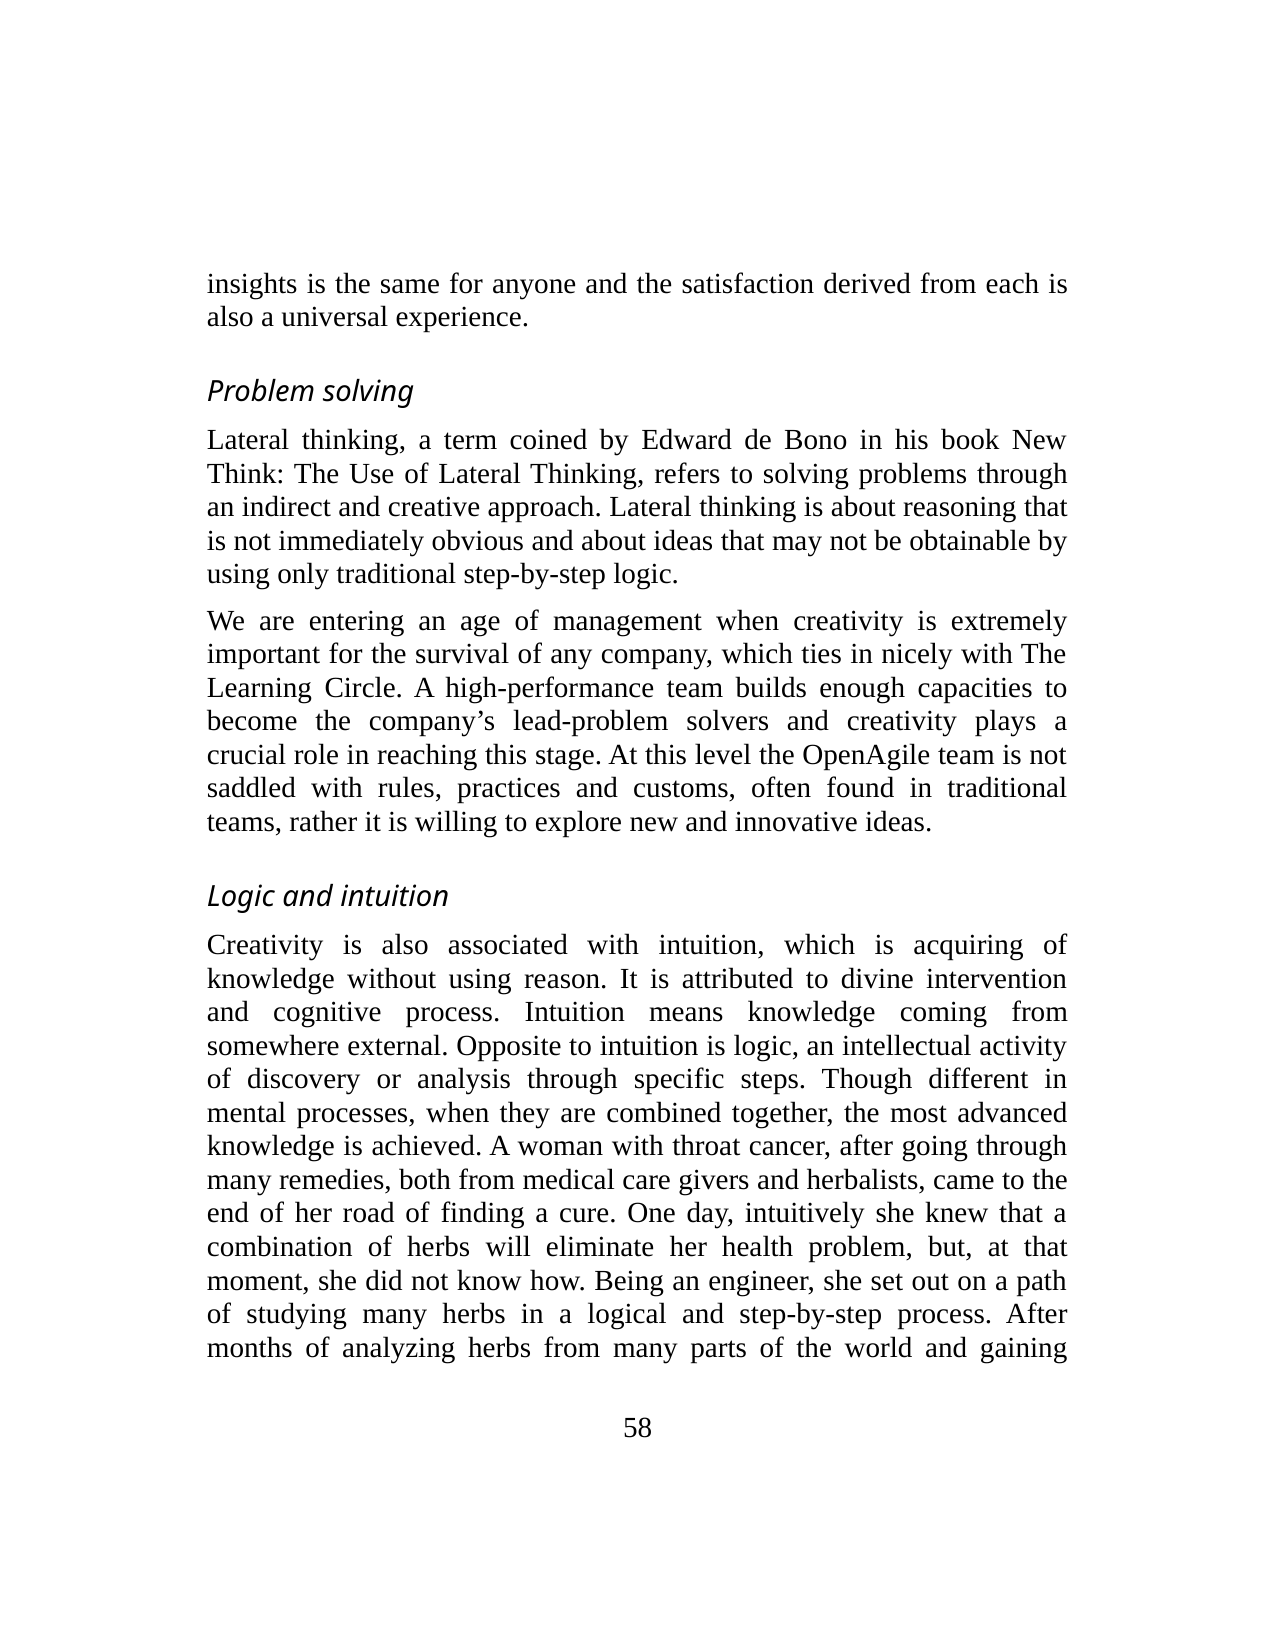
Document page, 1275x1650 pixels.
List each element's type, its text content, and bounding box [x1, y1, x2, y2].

subtitle Logic and intuition [207, 875, 1068, 915]
text insights is the same for anyone and the satisfaction derived from each is also a universal experience. [207, 266, 1068, 333]
text Lateral thinking, a term coined by Edward de Bono in his book New Think: The Use of Lateral Thinking, refers to solving problems through an indirect and creative approach. Lateral thinking is about reasoning that is not immediately obvious and about ideas that may not be obtainable by using only traditional step-by-step logic. [207, 422, 1068, 590]
text Creativity is also associated with intuition, which is acquiring of knowledge without using reason. It is attributed to divine intervention and cognitive process. Intuition means knowledge coming from somewhere external. Opposite to intuition is logic, an intellectual activity of discovery or analysis through specific steps. Though different in mental processes, when they are combined together, the most advanced knowledge is achieved. A woman with throat cancer, after going through many remedies, both from medical care givers and herbalists, came to the end of her road of finding a cure. One day, intuitively she knew that a combination of herbs will eliminate her health problem, but, at that moment, she did not know how. Being an engineer, she set out on a path of studying many herbs in a logical and step-by-step process. After months of analyzing herbs from many parts of the world and gaining [207, 927, 1068, 1363]
text We are entering an age of management when creativity is extremely important for the survival of any company, which ties in nicely with The Learning Circle. A high-performance team builds enough capacities to become the company’s lead-problem solvers and creativity plays a crucial role in reaching this stage. At this level the OpenAgile team is not saddled with rules, practices and customs, often found in traditional teams, rather it is willing to explore new and innovative ideas. [207, 603, 1068, 837]
subtitle Problem solving [207, 370, 1068, 410]
